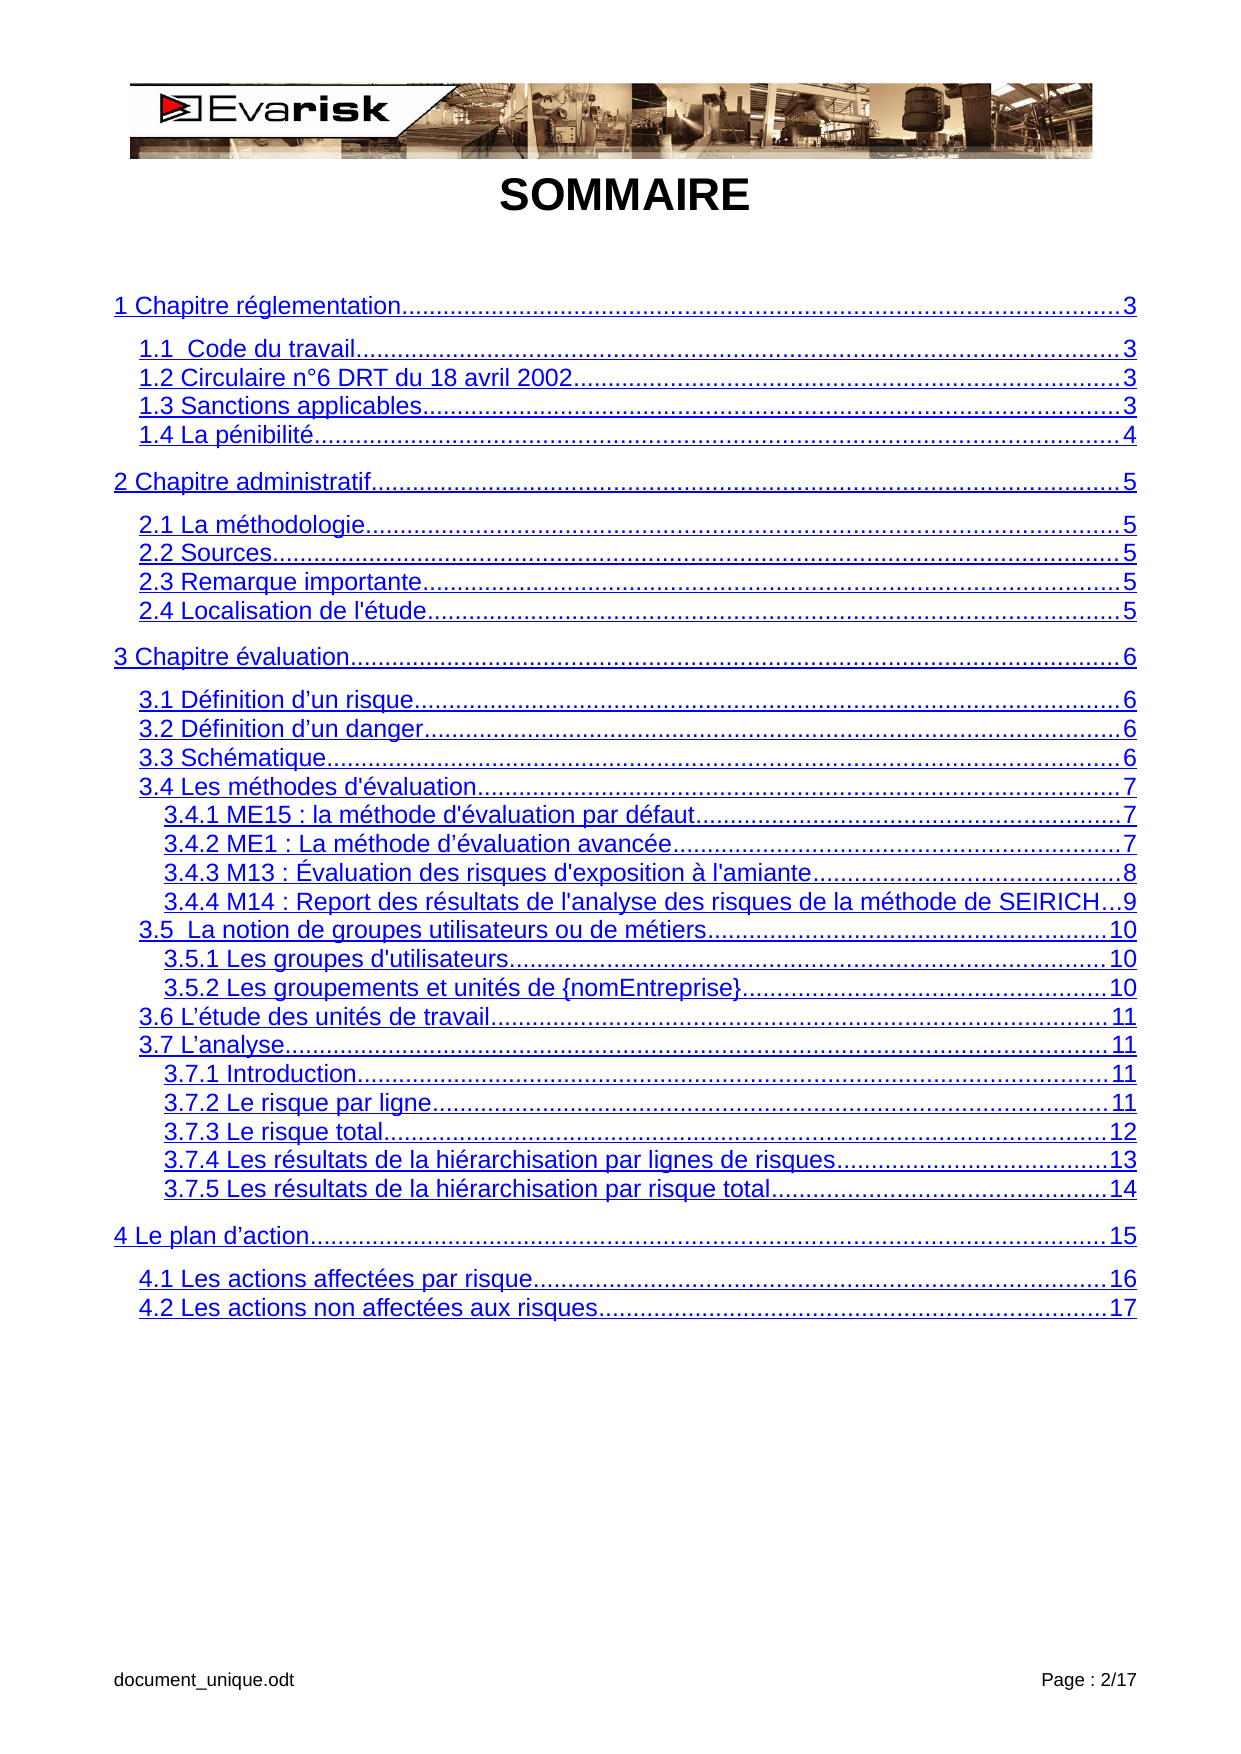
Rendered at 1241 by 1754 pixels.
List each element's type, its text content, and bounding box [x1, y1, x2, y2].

text 3.5.1 Les groupes d'utilisateurs 10 [164, 944, 1137, 969]
text 1 Chapitre réglementation 3 [114, 291, 1137, 316]
text 3.3 Schématique 6 [139, 743, 1137, 768]
text 3.2 Définition d’un danger 6 [139, 714, 1137, 739]
text 2.1 La méthodologie 5 [139, 510, 1137, 535]
text 3.5 La notion de groupes utilisateurs ou de métiers 10 [139, 916, 1137, 940]
text 2.3 Remarque importante 5 [139, 567, 1137, 592]
text 3.4.3 M13 : Évaluation des risques d'exposition à l'amiante 8 [164, 858, 1137, 883]
text 3.7.2 Le risque par ligne 11 [164, 1088, 1137, 1113]
text 3.1 Définition d’un risque 6 [139, 686, 1137, 710]
text 1.3 Sanctions applicables 3 [139, 391, 1137, 416]
text 1.4 La pénibilité 4 [139, 420, 1137, 445]
text 3.4.2 ME1 : La méthode d’évaluation avancée 7 [164, 829, 1137, 854]
text 3 Chapitre évaluation 6 [114, 642, 1137, 667]
text 3.6 L’étude des unités de travail 11 [139, 1002, 1137, 1027]
text 3.4 Les méthodes d'évaluation 7 [139, 772, 1137, 797]
text 3.5.2 Les groupements et unités de {nomEntreprise} 10 [164, 973, 1137, 998]
text 4 Le plan d’action 15 [114, 1221, 1137, 1246]
text 2 Chapitre administratif 5 [114, 467, 1137, 491]
text 3.7.1 Introduction 11 [164, 1059, 1137, 1084]
text 4.1 Les actions affectées par risque 16 [139, 1264, 1137, 1289]
text 2.2 Sources 5 [139, 538, 1137, 563]
text SOMMAIRE [114, 168, 1137, 220]
text 2.4 Localisation de l'étude 5 [139, 596, 1137, 621]
text 3.7.4 Les résultats de la hiérarchisation par lignes de risques 13 [164, 1146, 1137, 1170]
text 1.2 Circulaire n°6 DRT du 18 avril 2002 3 [139, 363, 1137, 388]
text 3.4.1 ME15 : la méthode d'évaluation par défaut 7 [164, 801, 1137, 825]
text 3.4.4 M14 : Report des résultats de l'analyse des risques de la méthode de SEIRICH 9 [164, 887, 1137, 912]
text 3.7.5 Les résultats de la hiérarchisation par risque total 14 [164, 1174, 1137, 1199]
text 3.7 L’analyse 11 [139, 1031, 1137, 1055]
text 4.2 Les actions non affectées aux risques 17 [139, 1293, 1137, 1318]
text 3.7.3 Le risque total 12 [164, 1117, 1137, 1142]
text 1.1 Code du travail 3 [139, 334, 1137, 359]
